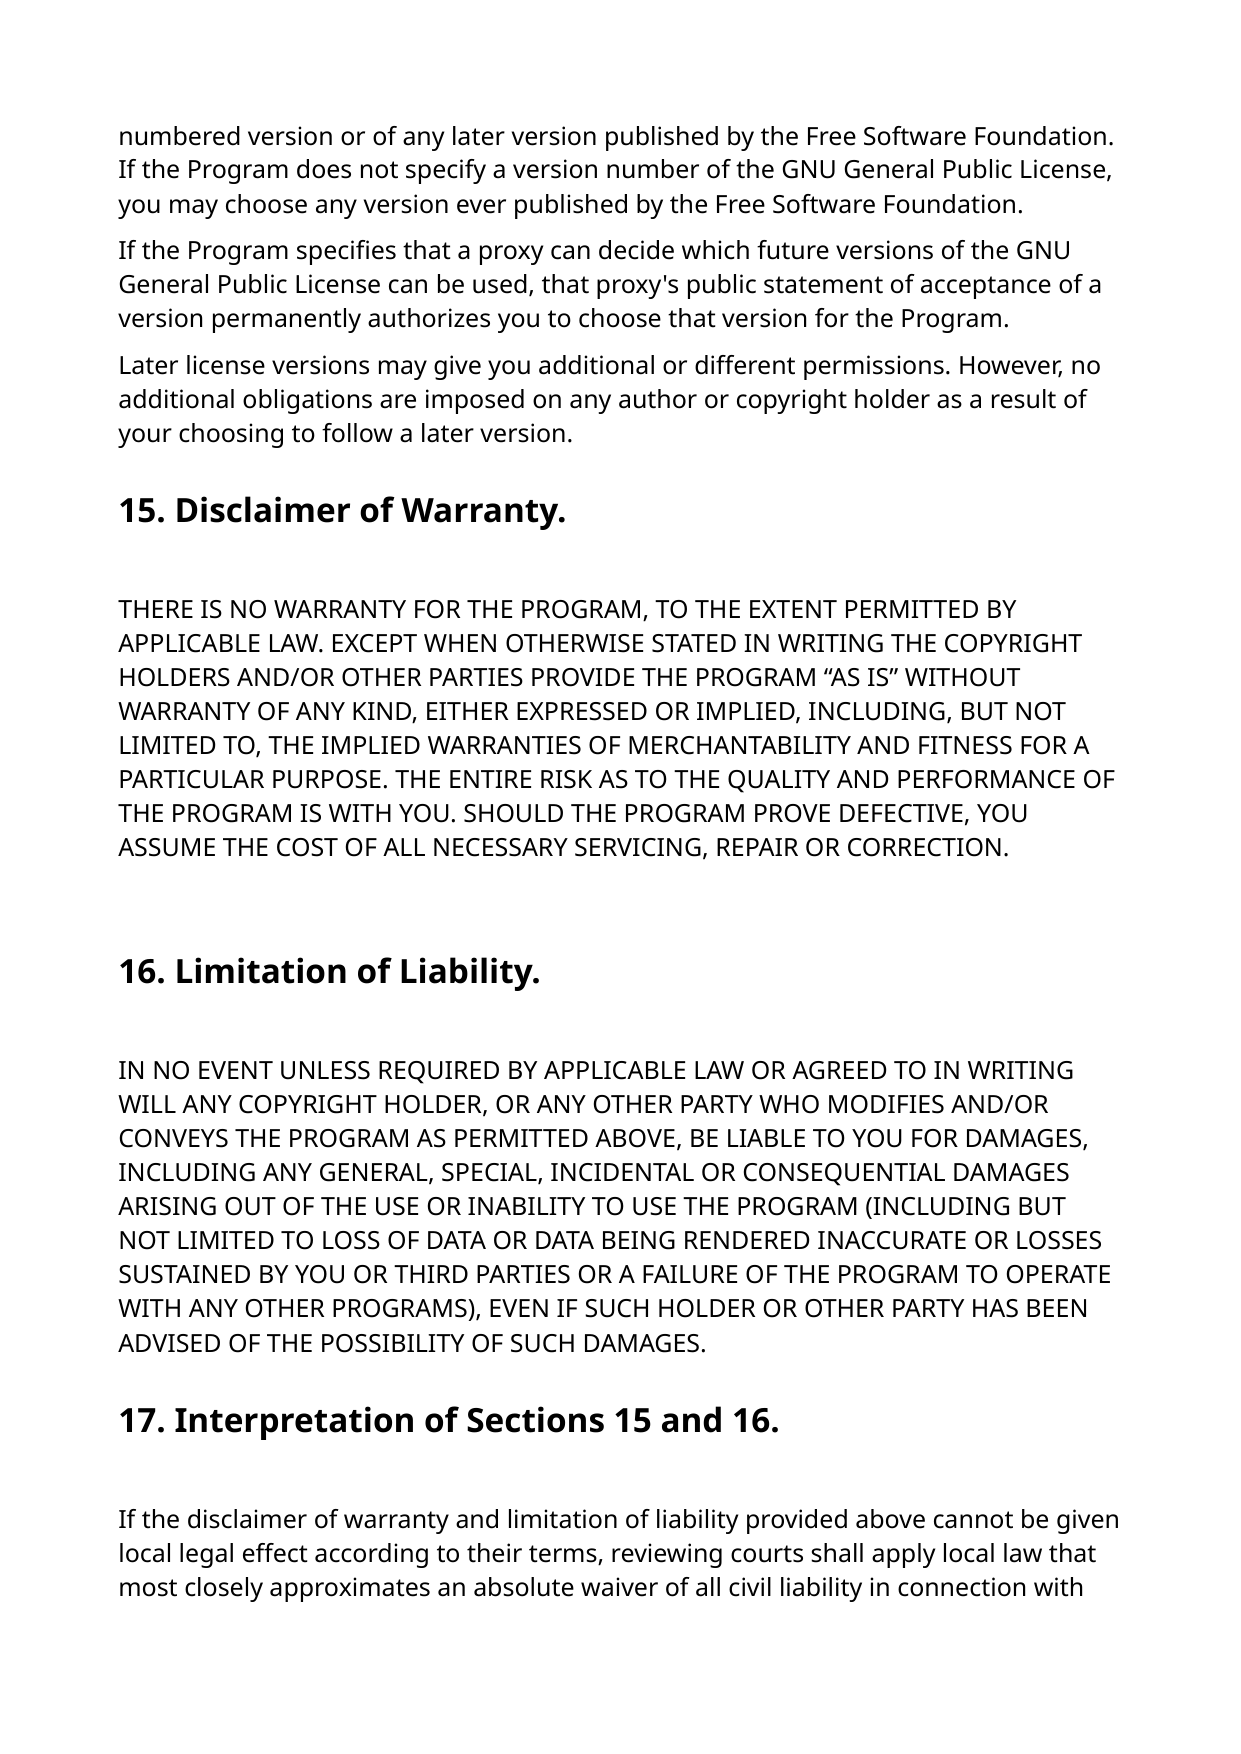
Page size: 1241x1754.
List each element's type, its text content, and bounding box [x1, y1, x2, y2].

text numbered version or of any later version published by the Free Software Foundation. If the Program does not specify a version number of the GNU General Public License, you may choose any version ever published by the Free Software Foundation. [118, 118, 1122, 220]
subtitle 15. Disclaimer of Warranty. [118, 487, 1122, 533]
subtitle 17. Interpretation of Sections 15 and 16. [118, 1397, 1122, 1442]
text IN NO EVENT UNLESS REQUIRED BY APPLICABLE LAW OR AGREED TO IN WRITING WILL ANY COPYRIGHT HOLDER, OR ANY OTHER PARTY WHO MODIFIES AND/OR CONVEYS THE PROGRAM AS PERMITTED ABOVE, BE LIABLE TO YOU FOR DAMAGES, INCLUDING ANY GENERAL, SPECIAL, INCIDENTAL OR CONSEQUENTIAL DAMAGES ARISING OUT OF THE USE OR INABILITY TO USE THE PROGRAM (INCLUDING BUT NOT LIMITED TO LOSS OF DATA OR DATA BEING RENDERED INACCURATE OR LOSSES SUSTAINED BY YOU OR THIRD PARTIES OR A FAILURE OF THE PROGRAM TO OPERATE WITH ANY OTHER PROGRAMS), EVEN IF SUCH HOLDER OR OTHER PARTY HAS BEEN ADVISED OF THE POSSIBILITY OF SUCH DAMAGES. [118, 1053, 1122, 1359]
text Later license versions may give you additional or different permissions. However, no additional obligations are imposed on any author or copyright holder as a result of your choosing to follow a later version. [118, 347, 1122, 450]
text If the disclaimer of warranty and limitation of liability provided above cannot be given local legal effect according to their terms, reviewing courts shall apply local law that most closely approximates an absolute waiver of all civil liability in connection with [118, 1501, 1122, 1603]
text If the Program specifies that a proxy can decide which future versions of the GNU General Public License can be used, that proxy's public statement of acceptance of a version permanently authorizes you to choose that version for the Program. [118, 233, 1122, 335]
subtitle 16. Limitation of Liability. [118, 948, 1122, 994]
text THERE IS NO WARRANTY FOR THE PROGRAM, TO THE EXTENT PERMITTED BY APPLICABLE LAW. EXCEPT WHEN OTHERWISE STATED IN WRITING THE COPYRIGHT HOLDERS AND/OR OTHER PARTIES PROVIDE THE PROGRAM “AS IS” WITHOUT WARRANTY OF ANY KIND, EITHER EXPRESSED OR IMPLIED, INCLUDING, BUT NOT LIMITED TO, THE IMPLIED WARRANTIES OF MERCHANTABILITY AND FITNESS FOR A PARTICULAR PURPOSE. THE ENTIRE RISK AS TO THE QUALITY AND PERFORMANCE OF THE PROGRAM IS WITH YOU. SHOULD THE PROGRAM PROVE DEFECTIVE, YOU ASSUME THE COST OF ALL NECESSARY SERVICING, REPAIR OR CORRECTION. [118, 592, 1122, 864]
